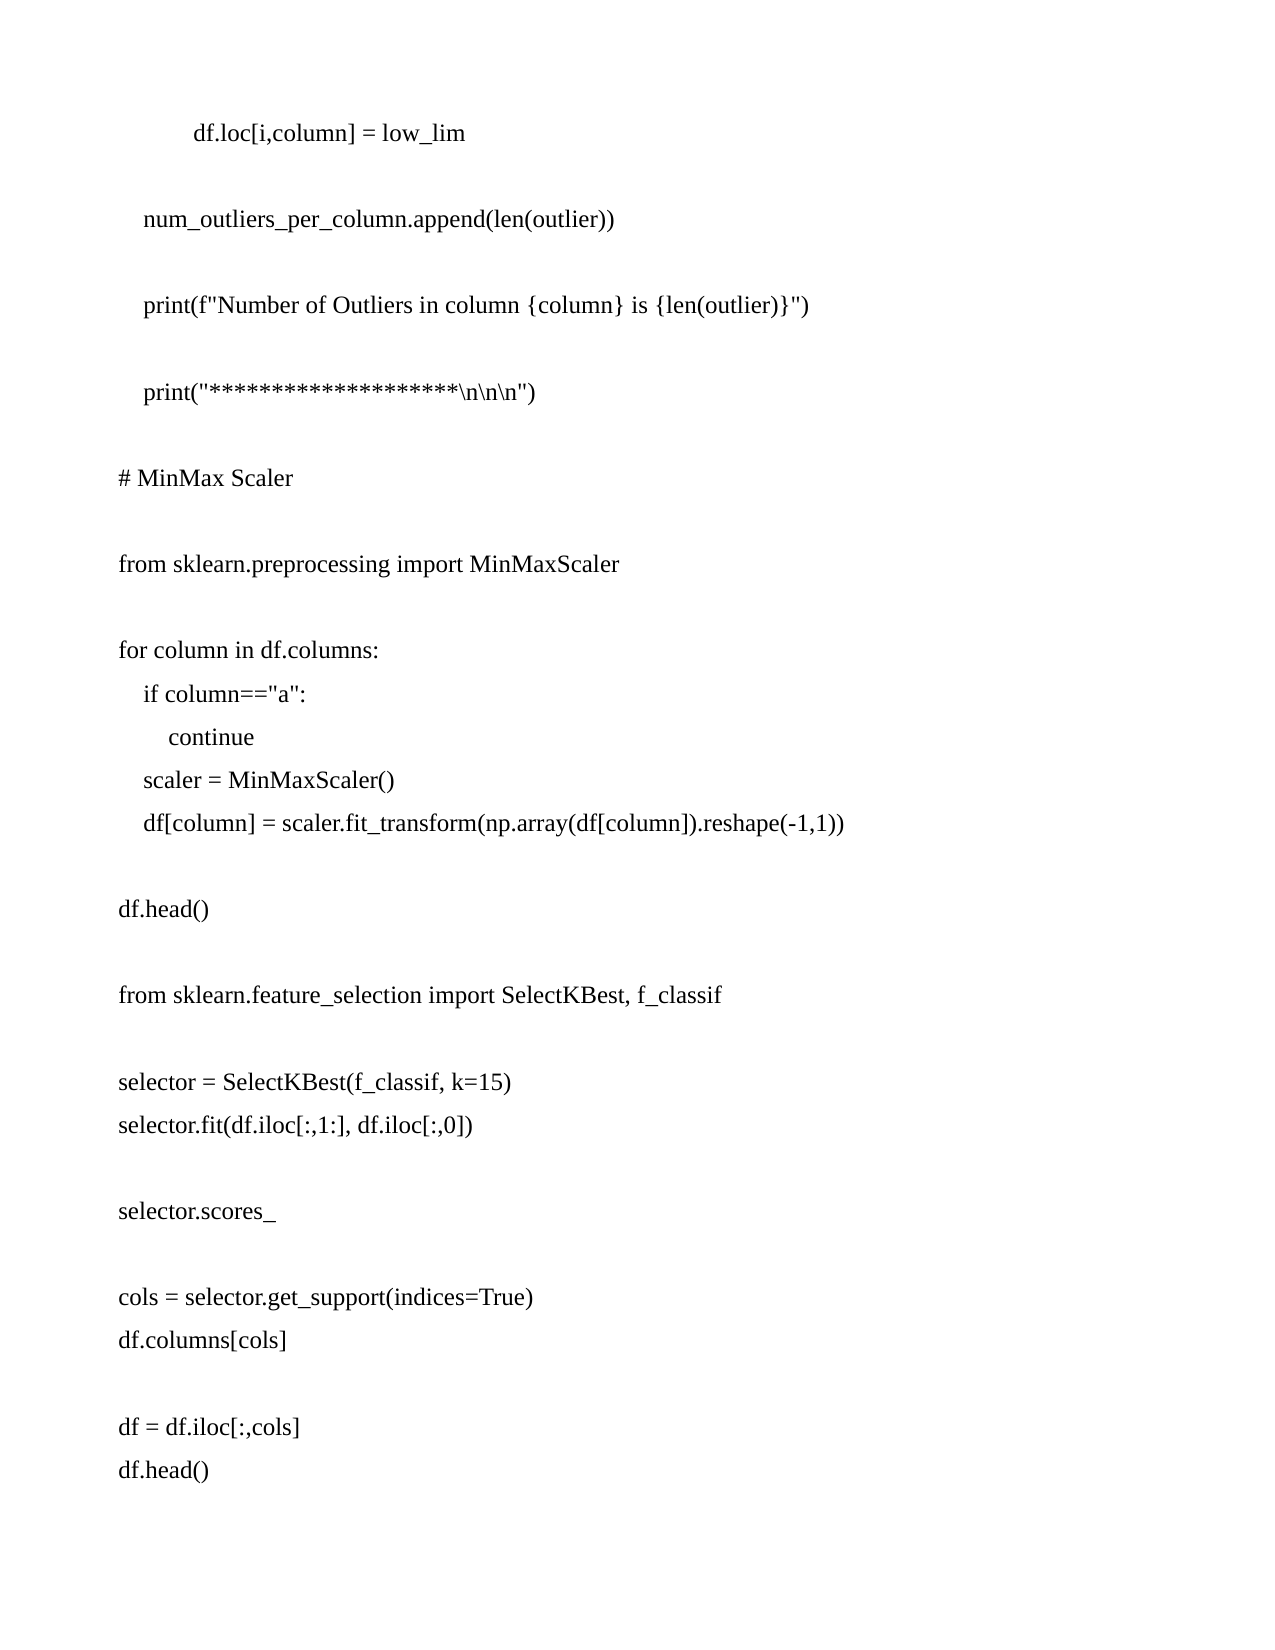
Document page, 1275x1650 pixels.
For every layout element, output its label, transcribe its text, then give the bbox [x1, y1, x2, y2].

text df.head() [118, 1455, 1157, 1484]
text df.head() [118, 894, 1157, 923]
text from sklearn.preprocessing import MinMaxScaler [118, 549, 1157, 578]
text # MinMax Scaler [118, 463, 1157, 492]
text if column=="a": [118, 679, 1157, 707]
text selector.fit(df.iloc[:,1:], df.iloc[:,0]) [118, 1110, 1157, 1139]
text from sklearn.feature_selection import SelectKBest, f_classif [118, 981, 1157, 1009]
text for column in df.columns: [118, 636, 1157, 664]
text df[column] = scaler.fit_transform(np.array(df[column]).reshape(-1,1)) [118, 808, 1157, 837]
text selector.scores_ [118, 1196, 1157, 1225]
text df.loc[i,column] = low_lim [118, 118, 1157, 147]
text selector = SelectKBest(f_classif, k=15) [118, 1067, 1157, 1096]
text print(f"Number of Outliers in column {column} is {len(outlier)}") [118, 291, 1157, 319]
text df = df.iloc[:,cols] [118, 1412, 1157, 1441]
text scaler = MinMaxScaler() [118, 765, 1157, 794]
text df.columns[cols] [118, 1326, 1157, 1354]
text cols = selector.get_support(indices=True) [118, 1282, 1157, 1311]
text num_outliers_per_column.append(len(outlier)) [118, 204, 1157, 233]
text continue [118, 722, 1157, 751]
text print("********************\n\n\n") [118, 377, 1157, 406]
